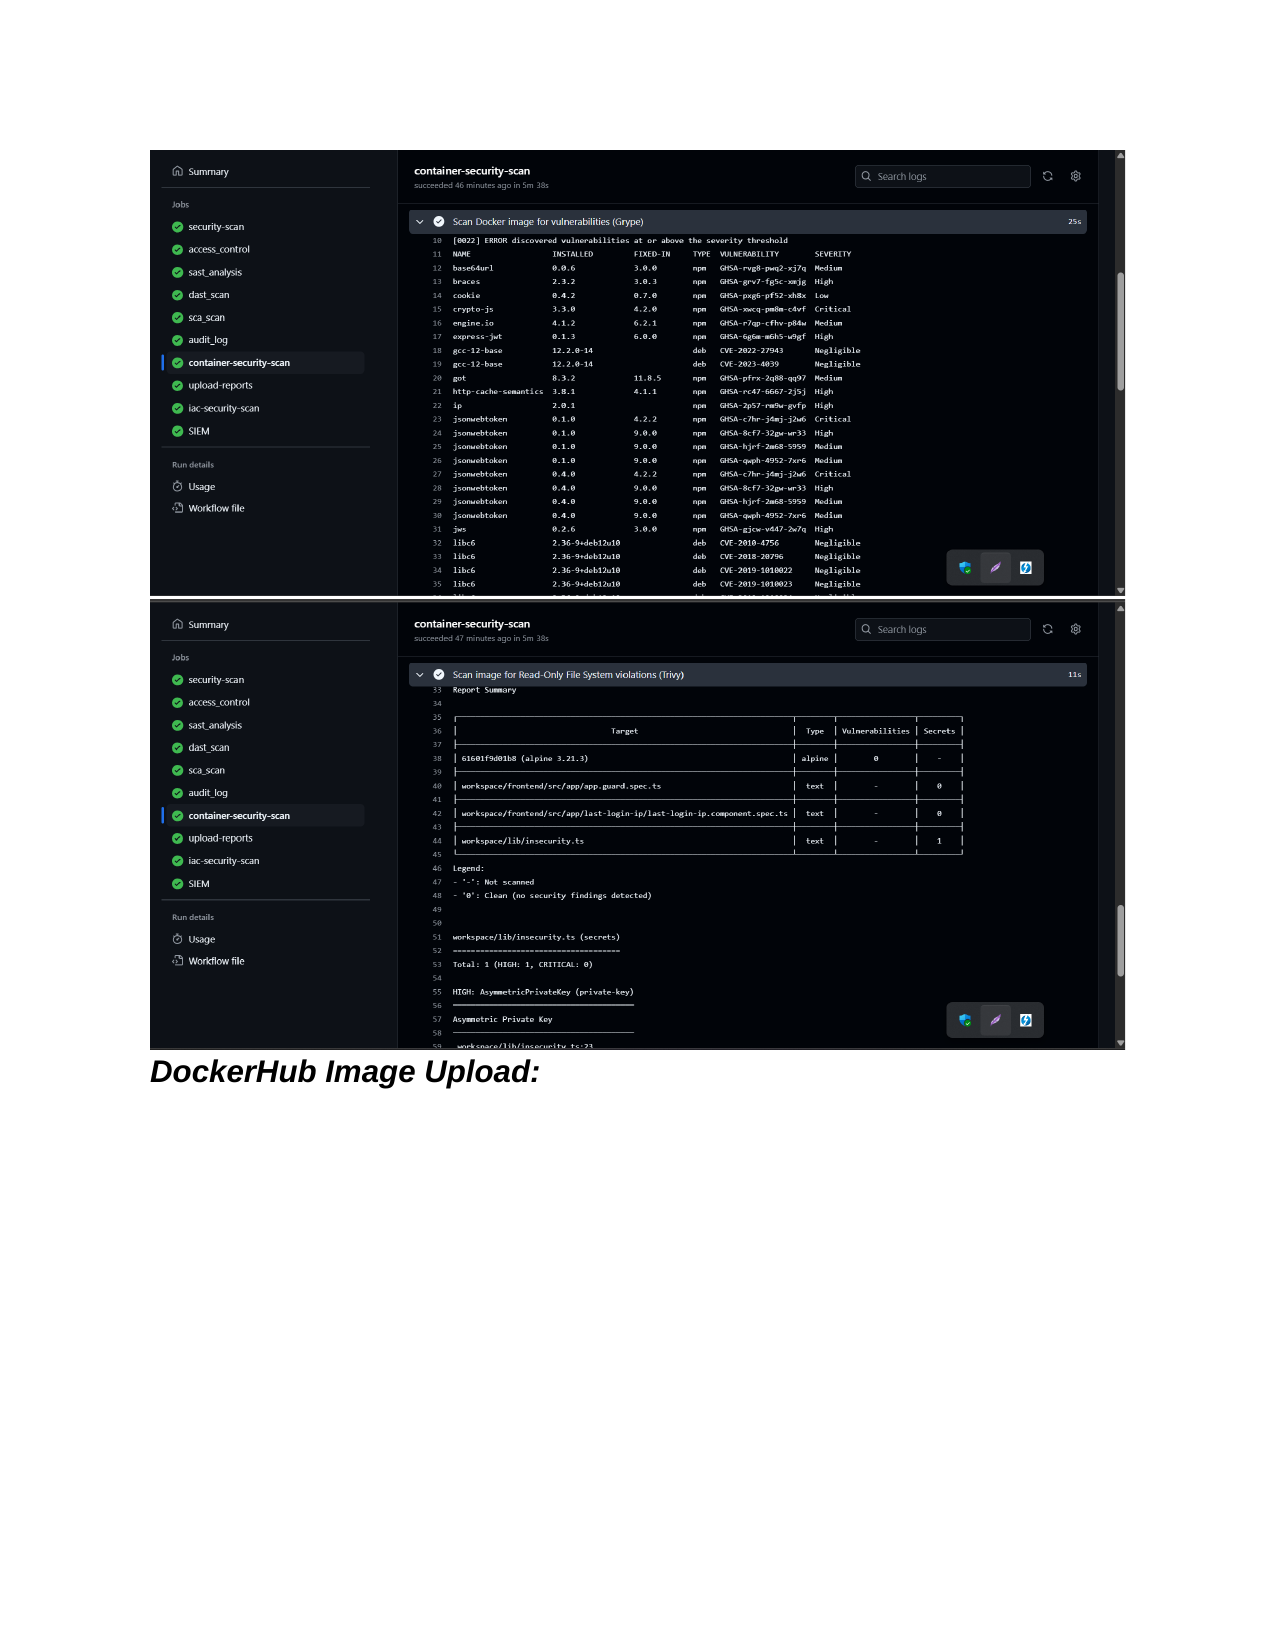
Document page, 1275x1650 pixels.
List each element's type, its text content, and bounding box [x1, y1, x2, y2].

picture [150, 150, 1125, 596]
text DockerHub Image Upload: [150, 1053, 1125, 1089]
picture [150, 599, 1125, 1050]
